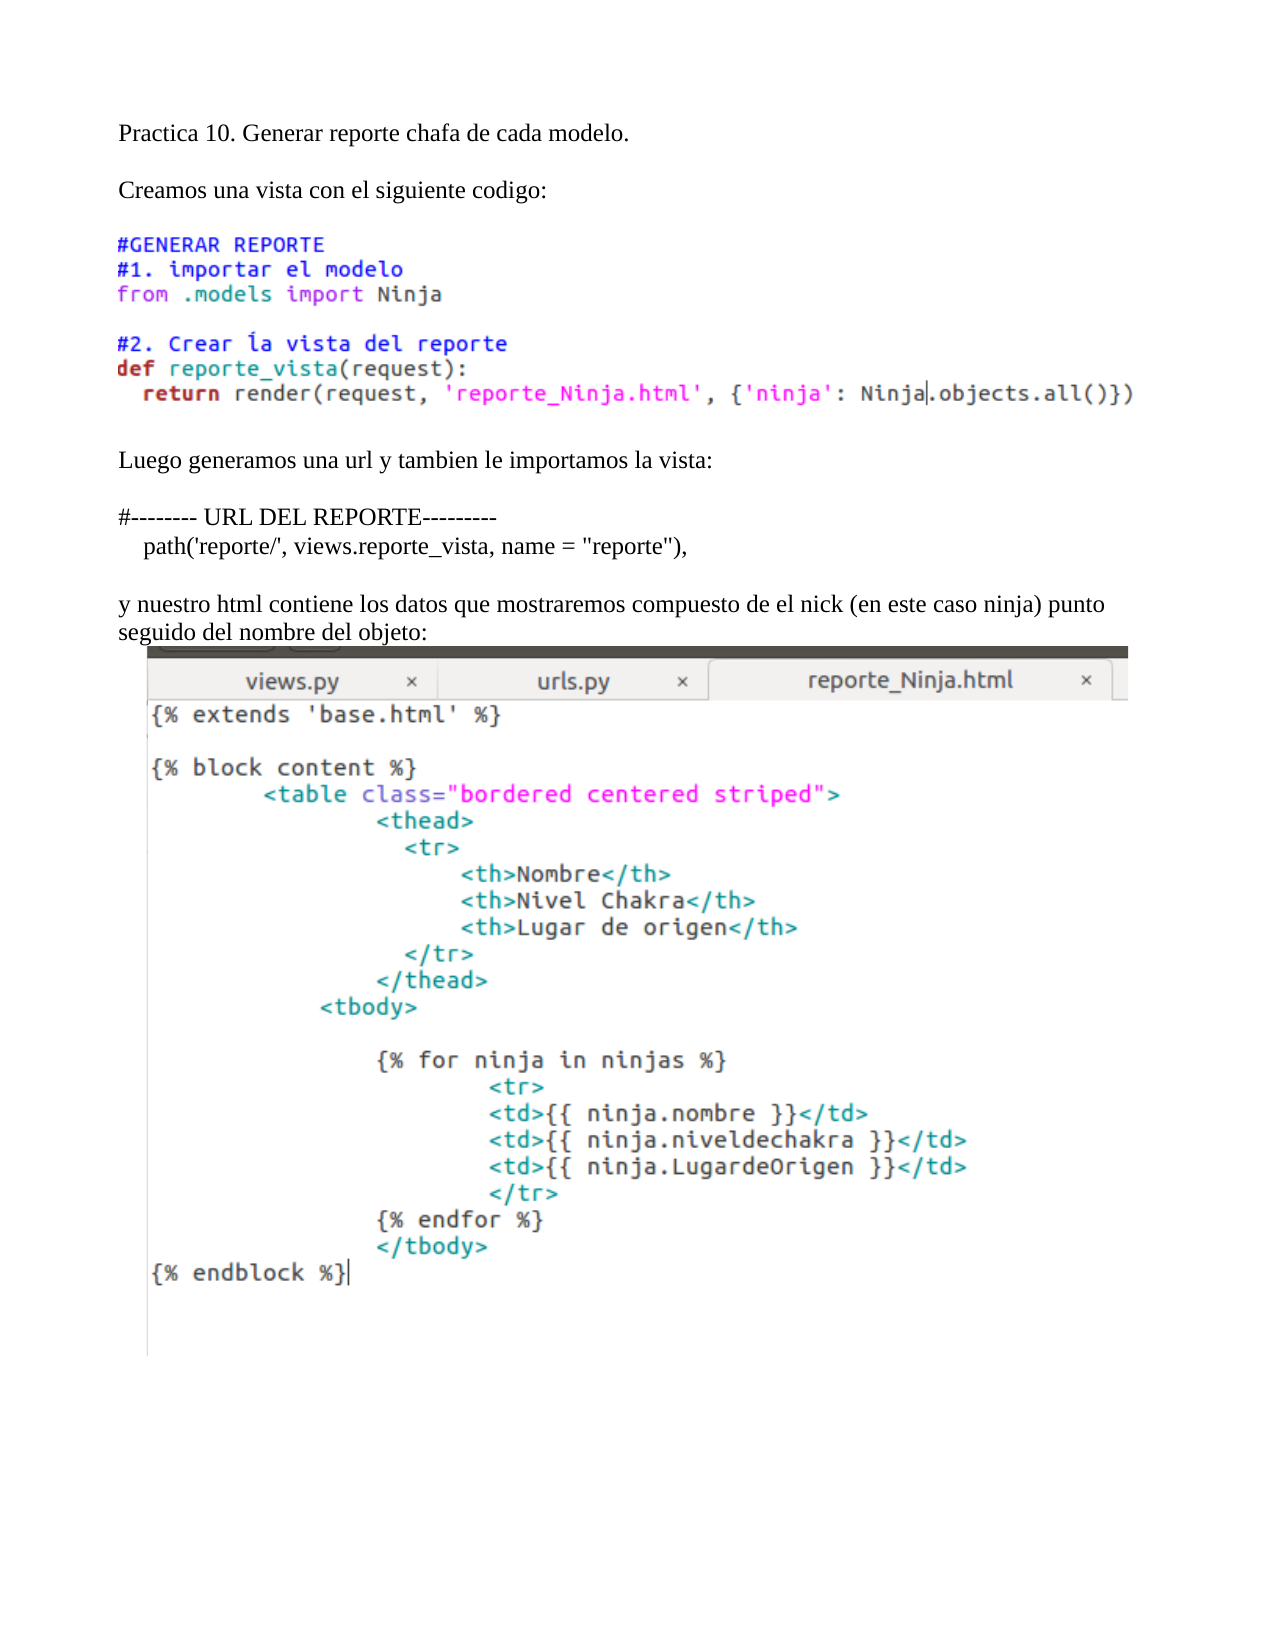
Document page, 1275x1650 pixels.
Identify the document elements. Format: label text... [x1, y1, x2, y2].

text Luego generamos una url y tambien le importamos la vista: [118, 445, 1157, 474]
text Practica 10. Generar reporte chafa de cada modelo. [118, 118, 1157, 147]
text #-------- URL DEL REPORTE--------- [118, 502, 1157, 531]
picture [118, 204, 1157, 417]
text Creamos una vista con el siguiente codigo: [118, 176, 1157, 204]
picture [146, 646, 1129, 1356]
text y nuestro html contiene los datos que mostraremos compuesto de el nick (en este caso ninja) punto seguido del nombre del objeto: [118, 589, 1157, 646]
text path('reporte/', views.reporte_vista, name = "reporte"), [118, 531, 1157, 560]
